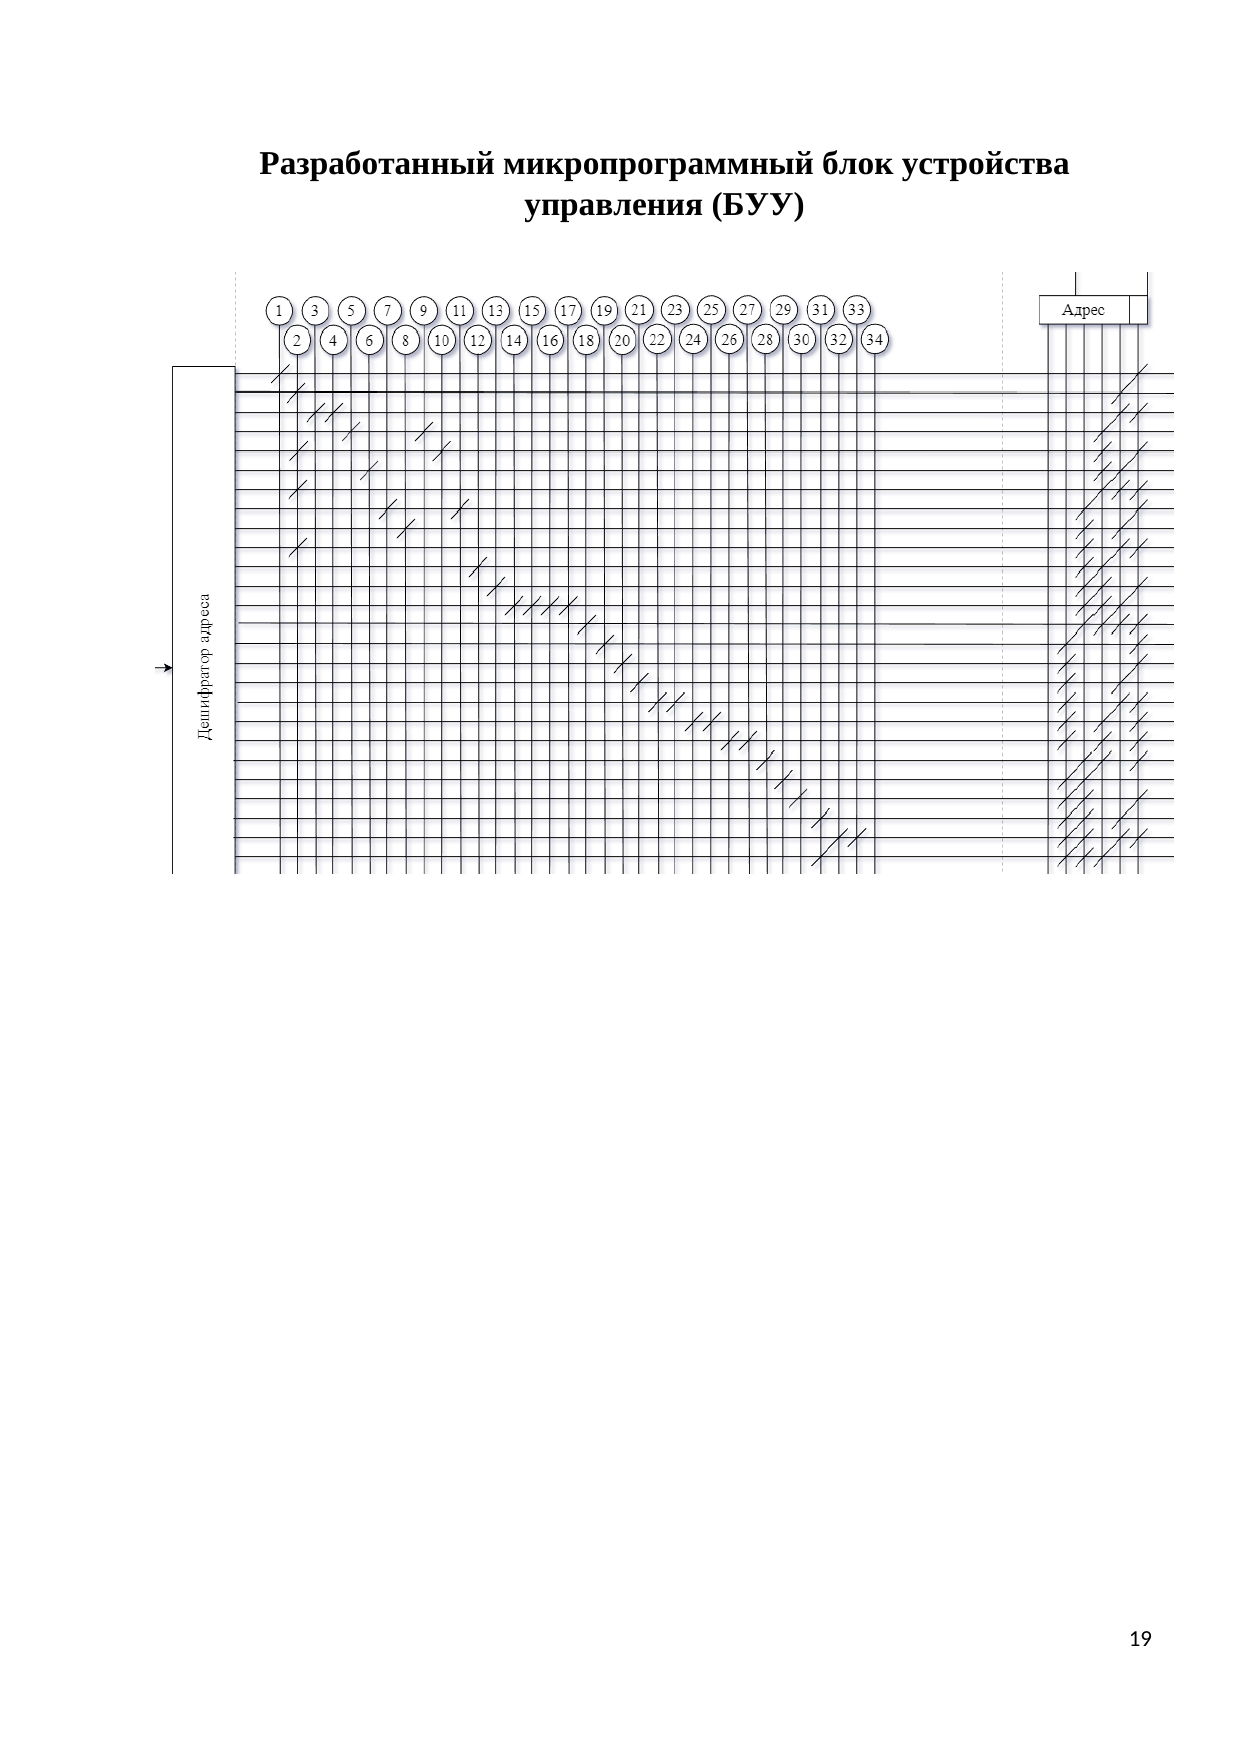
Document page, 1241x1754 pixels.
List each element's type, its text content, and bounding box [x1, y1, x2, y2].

picture [155, 272, 1174, 874]
subtitle Разработанный микропрограммный блок устройства управления (БУУ) [177, 143, 1152, 223]
